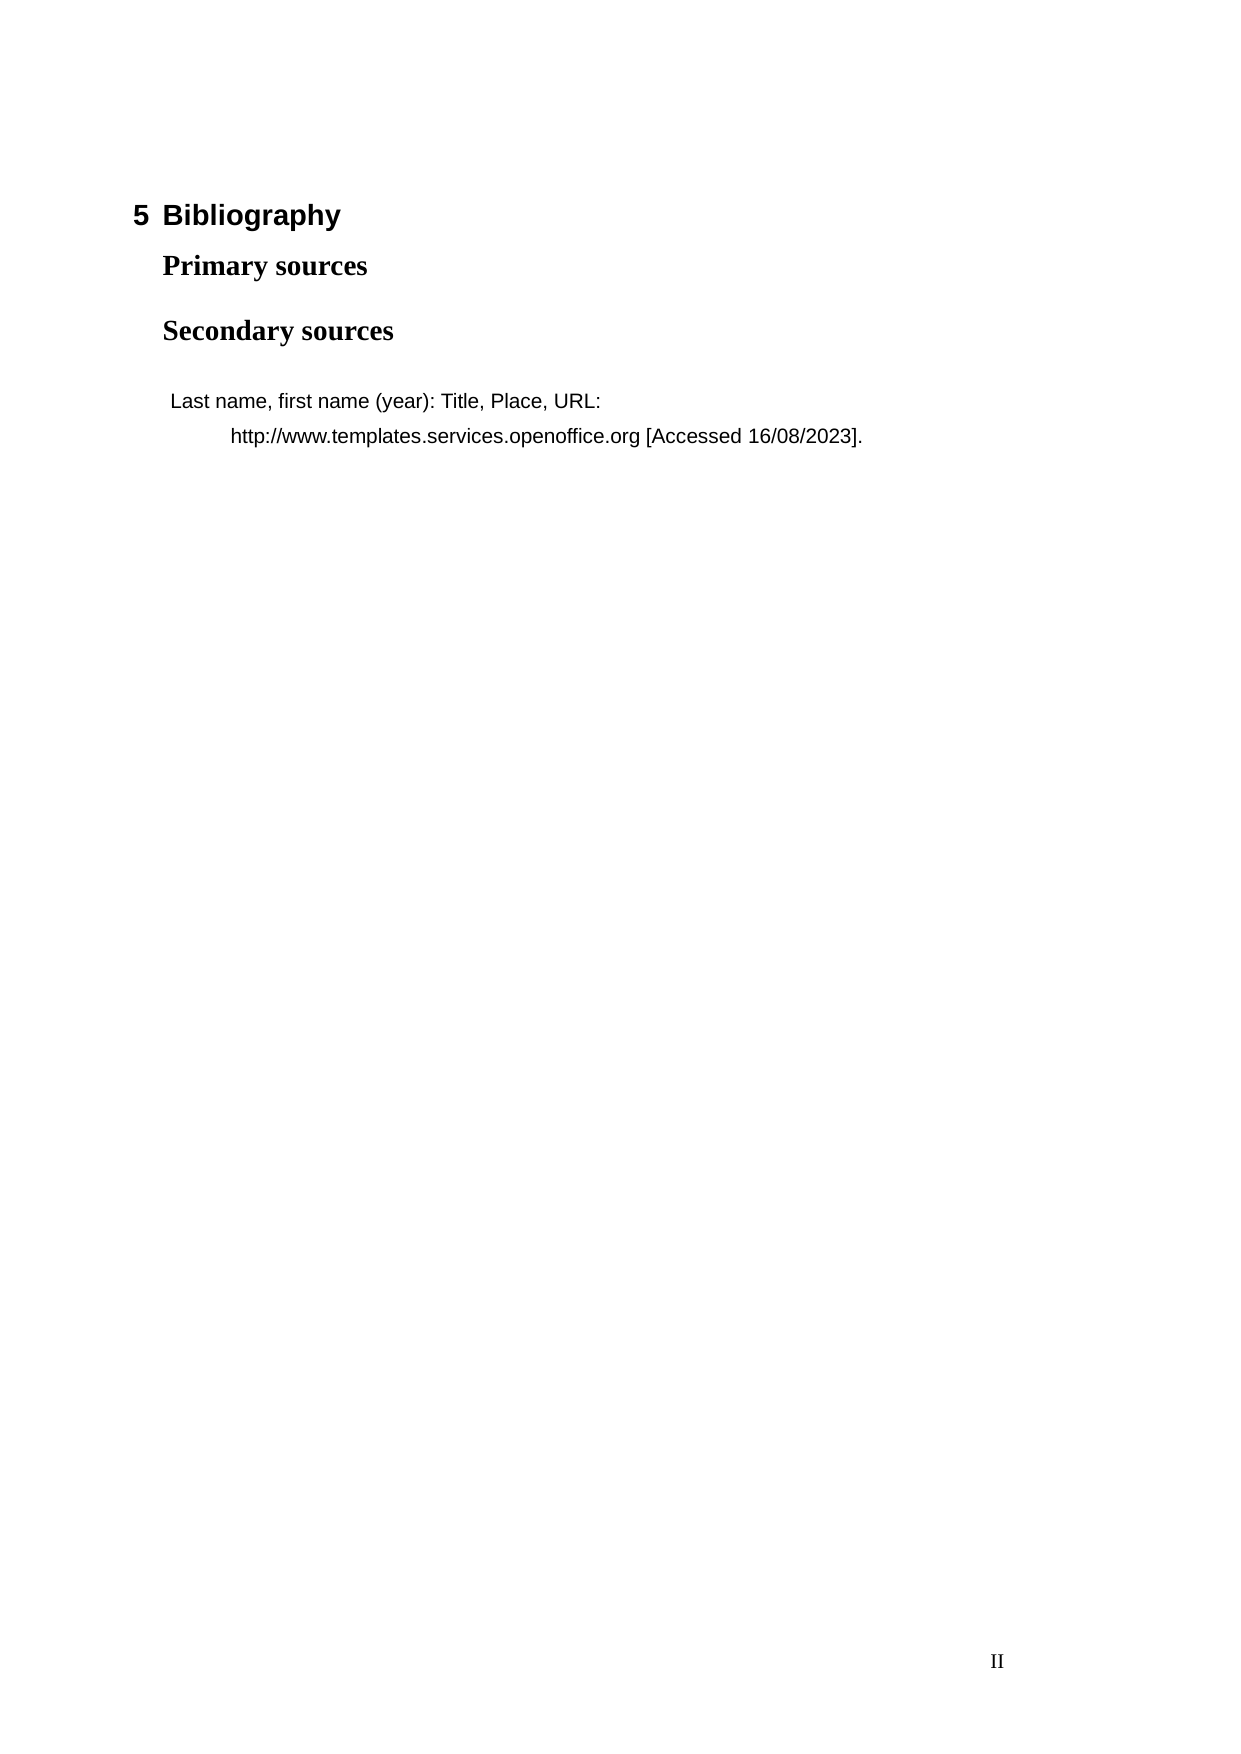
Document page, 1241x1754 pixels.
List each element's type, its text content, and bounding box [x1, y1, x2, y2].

text Last name, first name (year): Title, Place, URL: http://www.templates.services.openoffice.org [Accessed 16/08/2023]. [170, 390, 1004, 448]
subtitle Bibliography [133, 198, 1004, 231]
text Secondary sources [133, 314, 1004, 346]
text Primary sources [133, 249, 1004, 282]
